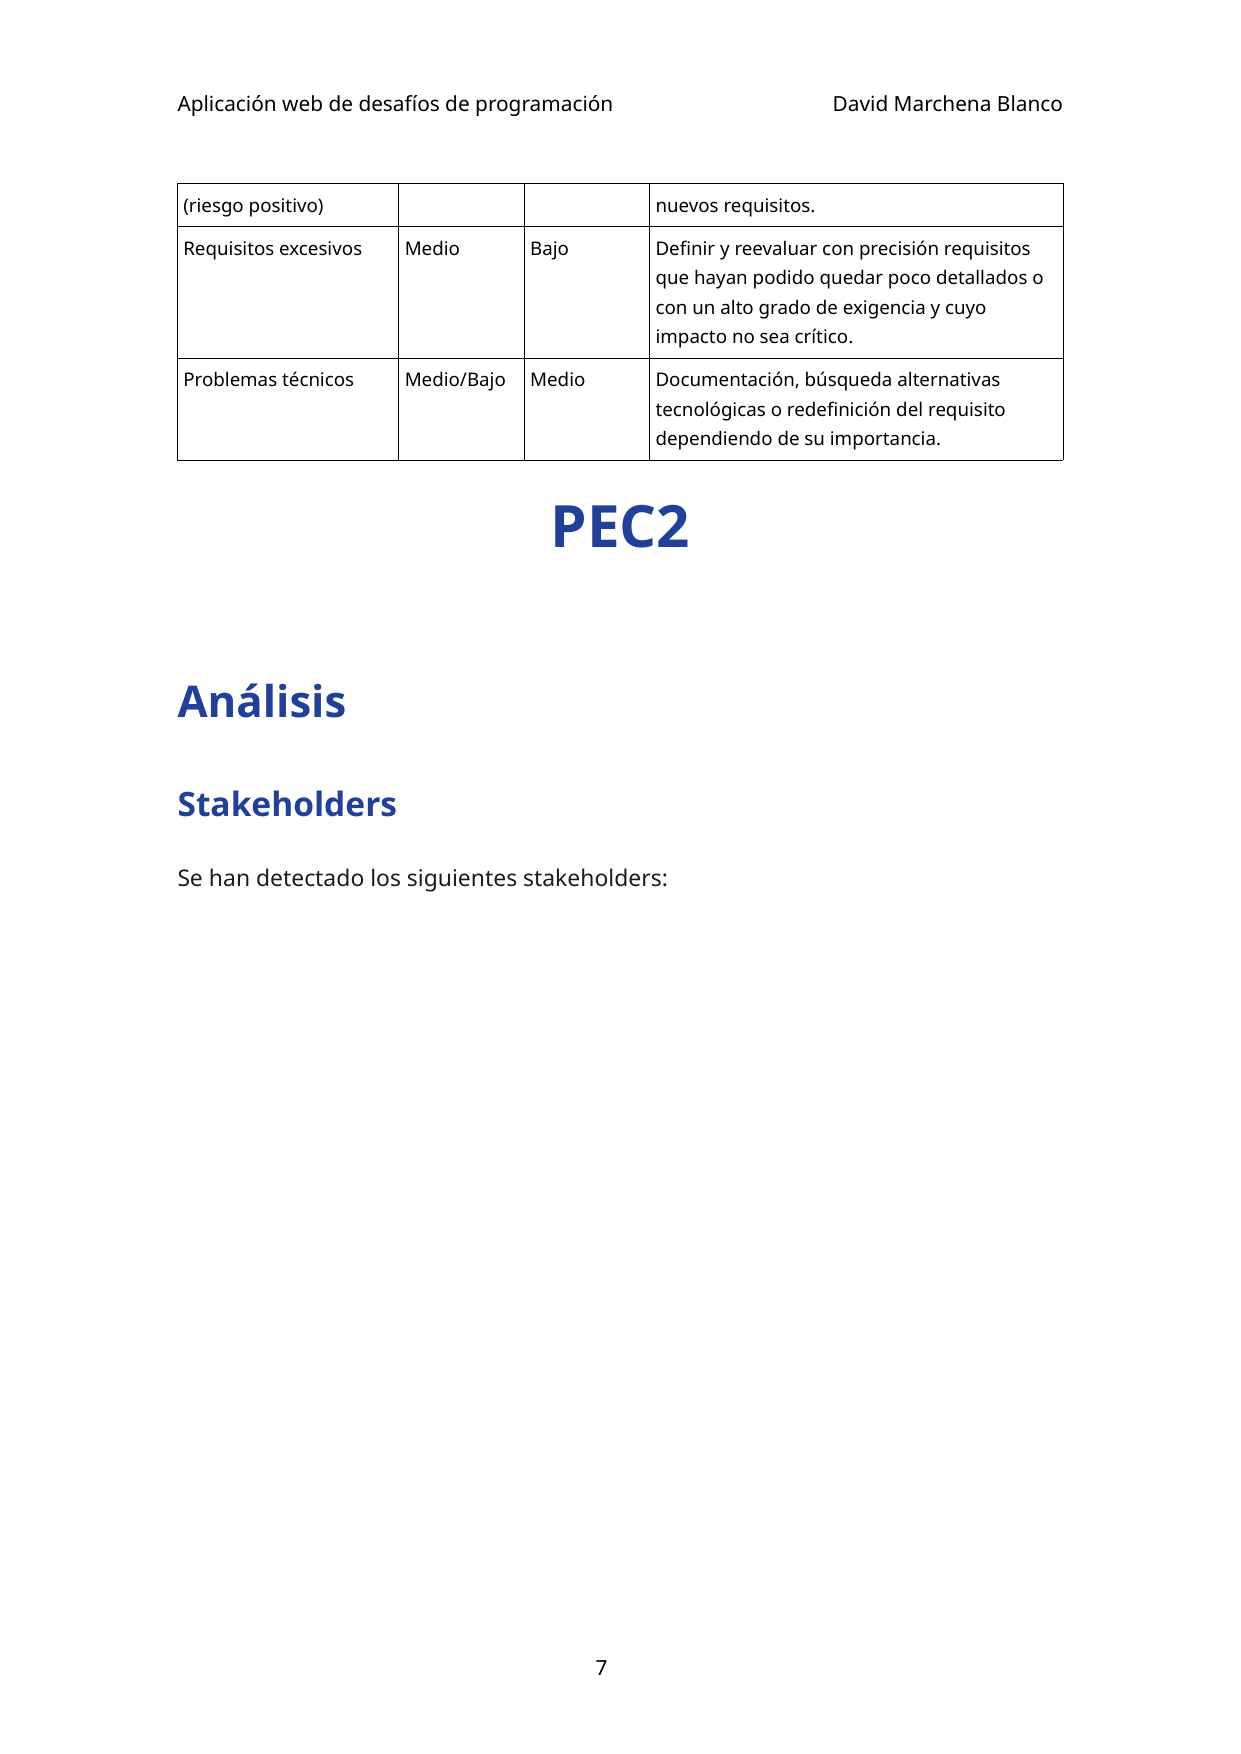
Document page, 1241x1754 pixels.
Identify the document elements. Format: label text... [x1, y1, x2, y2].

table_cell Definir y reevaluar con precisión requisitos que hayan podido quedar poco detallados o con un alto grado de exigencia y cuyo impacto no sea crítico. [650, 227, 1063, 358]
table_cell Problemas técnicos [178, 359, 398, 459]
table_cell Bajo [525, 227, 649, 358]
subtitle Análisis [177, 670, 1063, 730]
table_cell Requisitos excesivos [178, 227, 398, 358]
table_cell [525, 184, 649, 226]
title PEC2 [177, 484, 1063, 564]
table_cell Medio [525, 359, 649, 459]
table_cell nuevos requisitos. [650, 184, 1063, 226]
text Se han detectado los siguientes stakeholders: [177, 862, 1063, 893]
subtitle Stakeholders [177, 780, 1063, 826]
table_cell Medio [399, 227, 524, 358]
table_cell Documentación, búsqueda alternativas tecnológicas o redefinición del requisito dependiendo de su importancia. [650, 359, 1063, 459]
table_cell (riesgo positivo) [178, 184, 398, 226]
table_cell [399, 184, 524, 226]
table_cell Medio/Bajo [399, 359, 524, 459]
